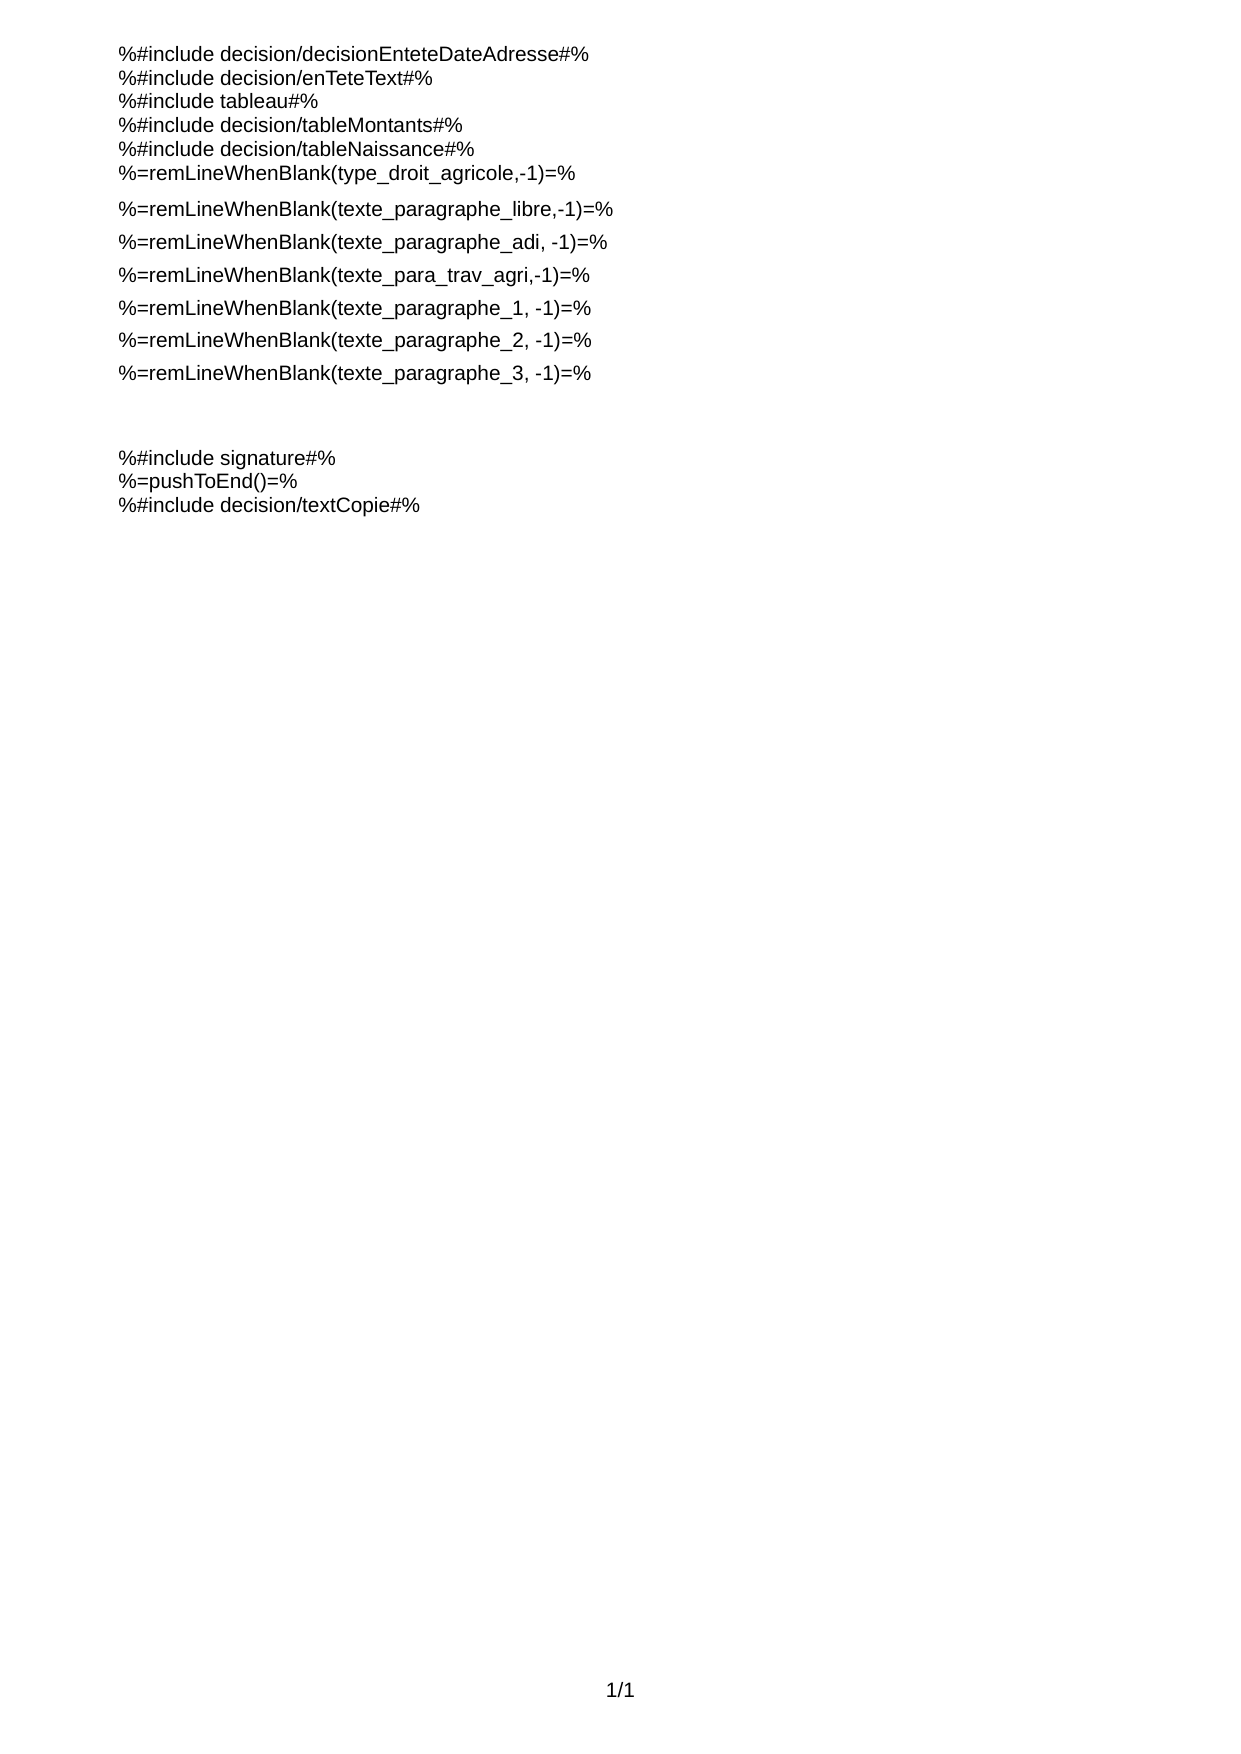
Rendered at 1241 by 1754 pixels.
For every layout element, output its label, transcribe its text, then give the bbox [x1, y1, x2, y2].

text %#include tableau#% [118, 89, 1122, 113]
text %=remLineWhenBlank(texte_paragraphe_2, -1)=% [118, 328, 1122, 352]
text %=remLineWhenBlank(texte_paragraphe_3, -1)=% [118, 361, 1122, 385]
text %#include decision/enTeteText#% [118, 65, 1122, 89]
text %#include decision/decisionEnteteDateAdresse#% [118, 41, 1122, 65]
text %=remLineWhenBlank(texte_paragraphe_libre,-1)=% [118, 197, 1122, 221]
text %#include signature#% [118, 445, 1122, 469]
text %#include decision/textCopie#% [118, 493, 1122, 517]
text %=remLineWhenBlank(texte_para_trav_agri,-1)=% [118, 262, 1122, 286]
text %#include decision/tableMontants#% [118, 113, 1122, 137]
text %=pushToEnd()=% [118, 469, 1122, 493]
text %=remLineWhenBlank(texte_paragraphe_1, -1)=% [118, 295, 1122, 319]
text %=remLineWhenBlank(type_droit_agricole,-1)=% [118, 161, 1122, 185]
text %#include decision/tableNaissance#% [118, 137, 1122, 161]
text %=remLineWhenBlank(texte_paragraphe_adi, -1)=% [118, 230, 1122, 254]
